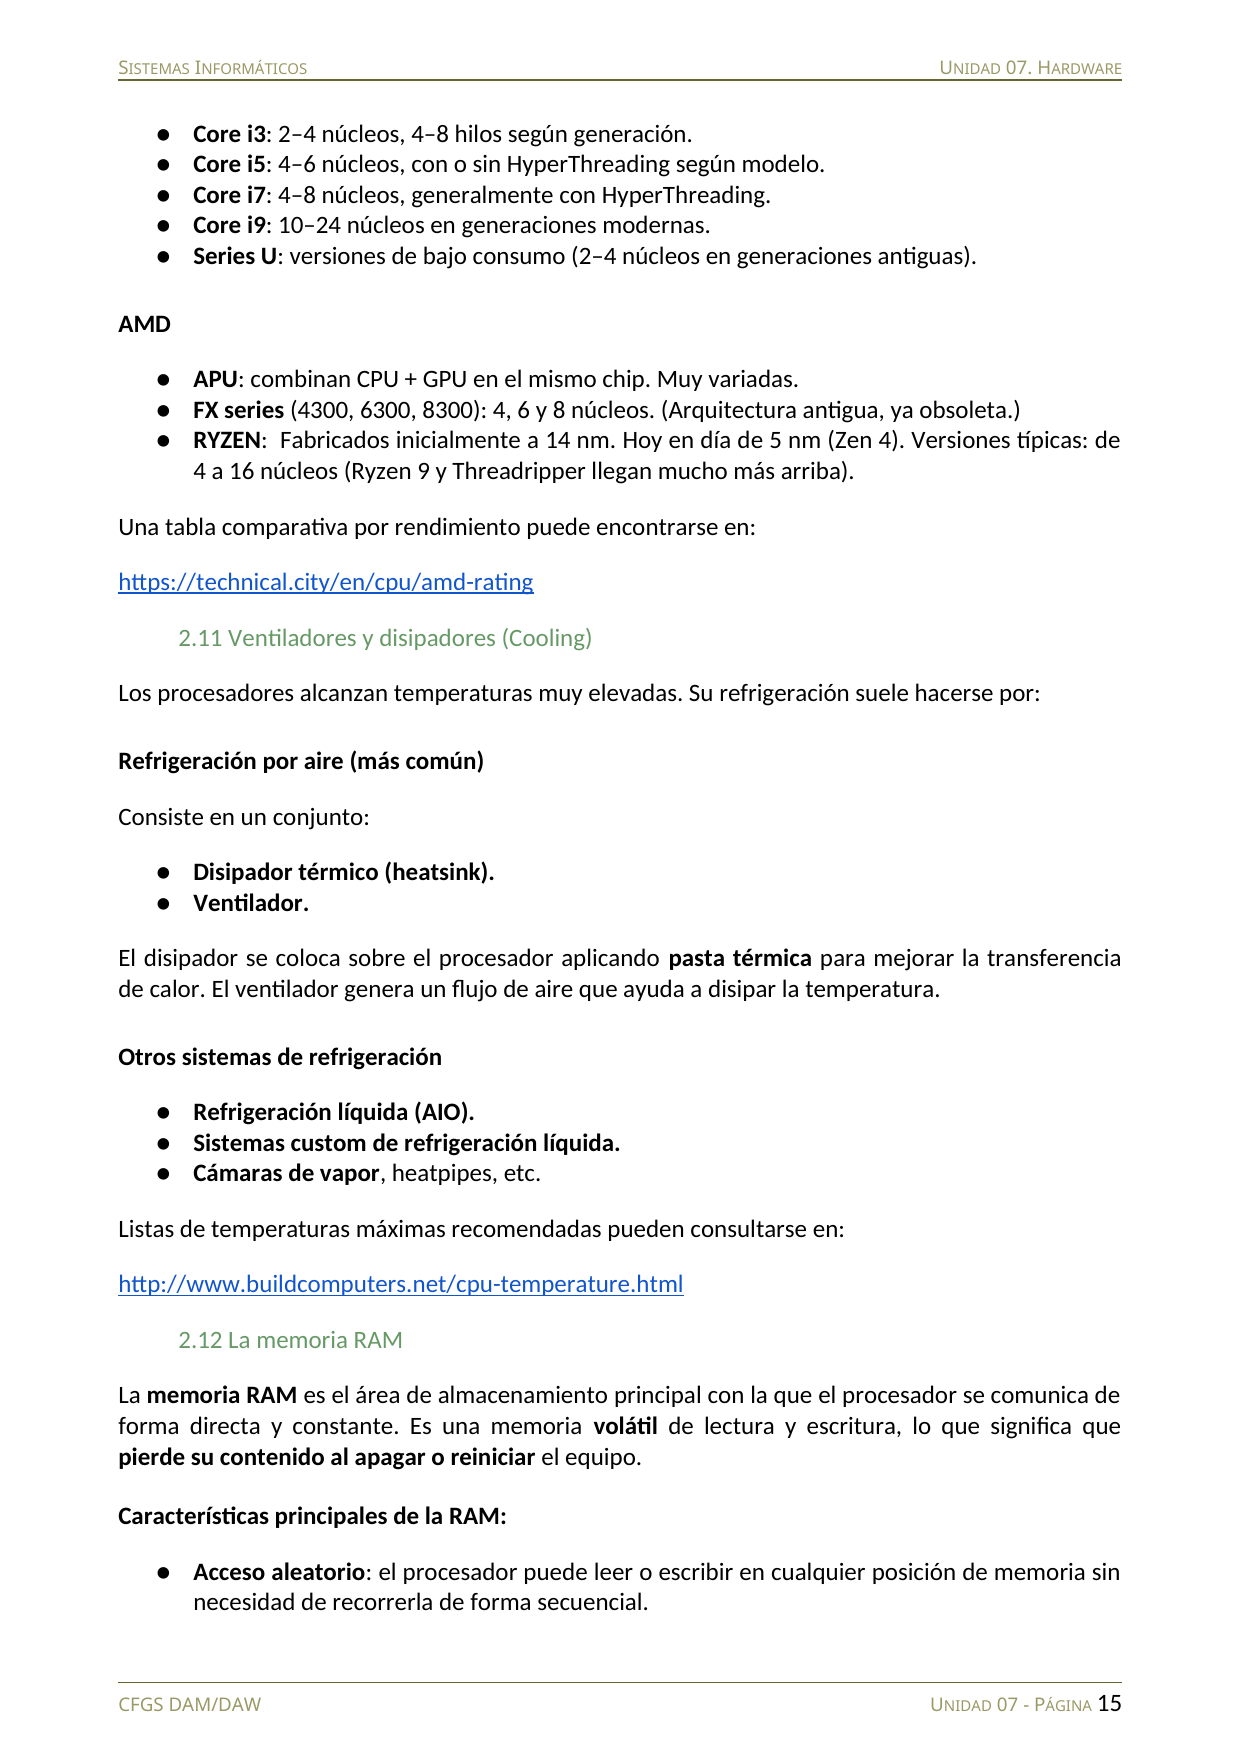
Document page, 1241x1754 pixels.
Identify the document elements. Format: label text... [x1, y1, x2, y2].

text El disipador se coloca sobre el procesador aplicando pasta térmica para mejorar la transferencia de calor. El ventilador genera un flujo de aire que ayuda a disipar la temperatura. [118, 942, 1122, 1003]
subtitle 2.11 Ventiladores y disipadores (Cooling) [178, 622, 1122, 652]
text AMD [118, 308, 1122, 339]
list Refrigeración líquida (AIO). [156, 1096, 1122, 1127]
list Cámaras de vapor, heatpipes, etc. [156, 1157, 1122, 1188]
text http://www.buildcomputers.net/cpu-temperature.html [118, 1268, 1122, 1299]
text Consiste en un conjunto: [118, 801, 1122, 831]
text Una tabla comparativa por rendimiento puede encontrarse en: [118, 511, 1122, 541]
list RYZEN: Fabricados inicialmente a 14 nm. Hoy en día de 5 nm (Zen 4). Versiones típicas: de 4 a 16 núcleos (Ryzen 9 y Threadripper llegan mucho más arriba). [156, 425, 1122, 486]
text Características principales de la RAM: [118, 1500, 1122, 1531]
text Los procesadores alcanzan temperaturas muy elevadas. Su refrigeración suele hacerse por: [118, 677, 1122, 708]
text Listas de temperaturas máximas recomendadas pueden consultarse en: [118, 1213, 1122, 1243]
list Core i9: 10–24 núcleos en generaciones modernas. [156, 209, 1122, 240]
text La memoria RAM es el área de almacenamiento principal con la que el procesador se comunica de forma directa y constante. Es una memoria volátil de lectura y escritura, lo que significa que pierde su contenido al apagar o reiniciar el equipo. [118, 1379, 1122, 1471]
text Otros sistemas de refrigeración [118, 1041, 1122, 1071]
list Sistemas custom de refrigeración líquida. [156, 1127, 1122, 1157]
list Series U: versiones de bajo consumo (2–4 núcleos en generaciones antiguas). [156, 240, 1122, 271]
list Ventilador. [156, 887, 1122, 917]
list Core i5: 4–6 núcleos, con o sin HyperThreading según modelo. [156, 148, 1122, 179]
list Core i7: 4–8 núcleos, generalmente con HyperThreading. [156, 179, 1122, 209]
list FX series (4300, 6300, 8300): 4, 6 y 8 núcleos. (Arquitectura antigua, ya obsoleta.) [156, 394, 1122, 425]
list Disipador térmico (heatsink). [156, 856, 1122, 887]
text Refrigeración por aire (más común) [118, 745, 1122, 776]
text https://technical.city/en/cpu/amd-rating [118, 566, 1122, 597]
list Core i3: 2–4 núcleos, 4–8 hilos según generación. [156, 118, 1122, 148]
subtitle 2.12 La memoria RAM [178, 1324, 1122, 1354]
list Acceso aleatorio: el procesador puede leer o escribir en cualquier posición de memoria sin necesidad de recorrerla de forma secuencial. [156, 1556, 1122, 1617]
list APU: combinan CPU + GPU en el mismo chip. Muy variadas. [156, 364, 1122, 394]
